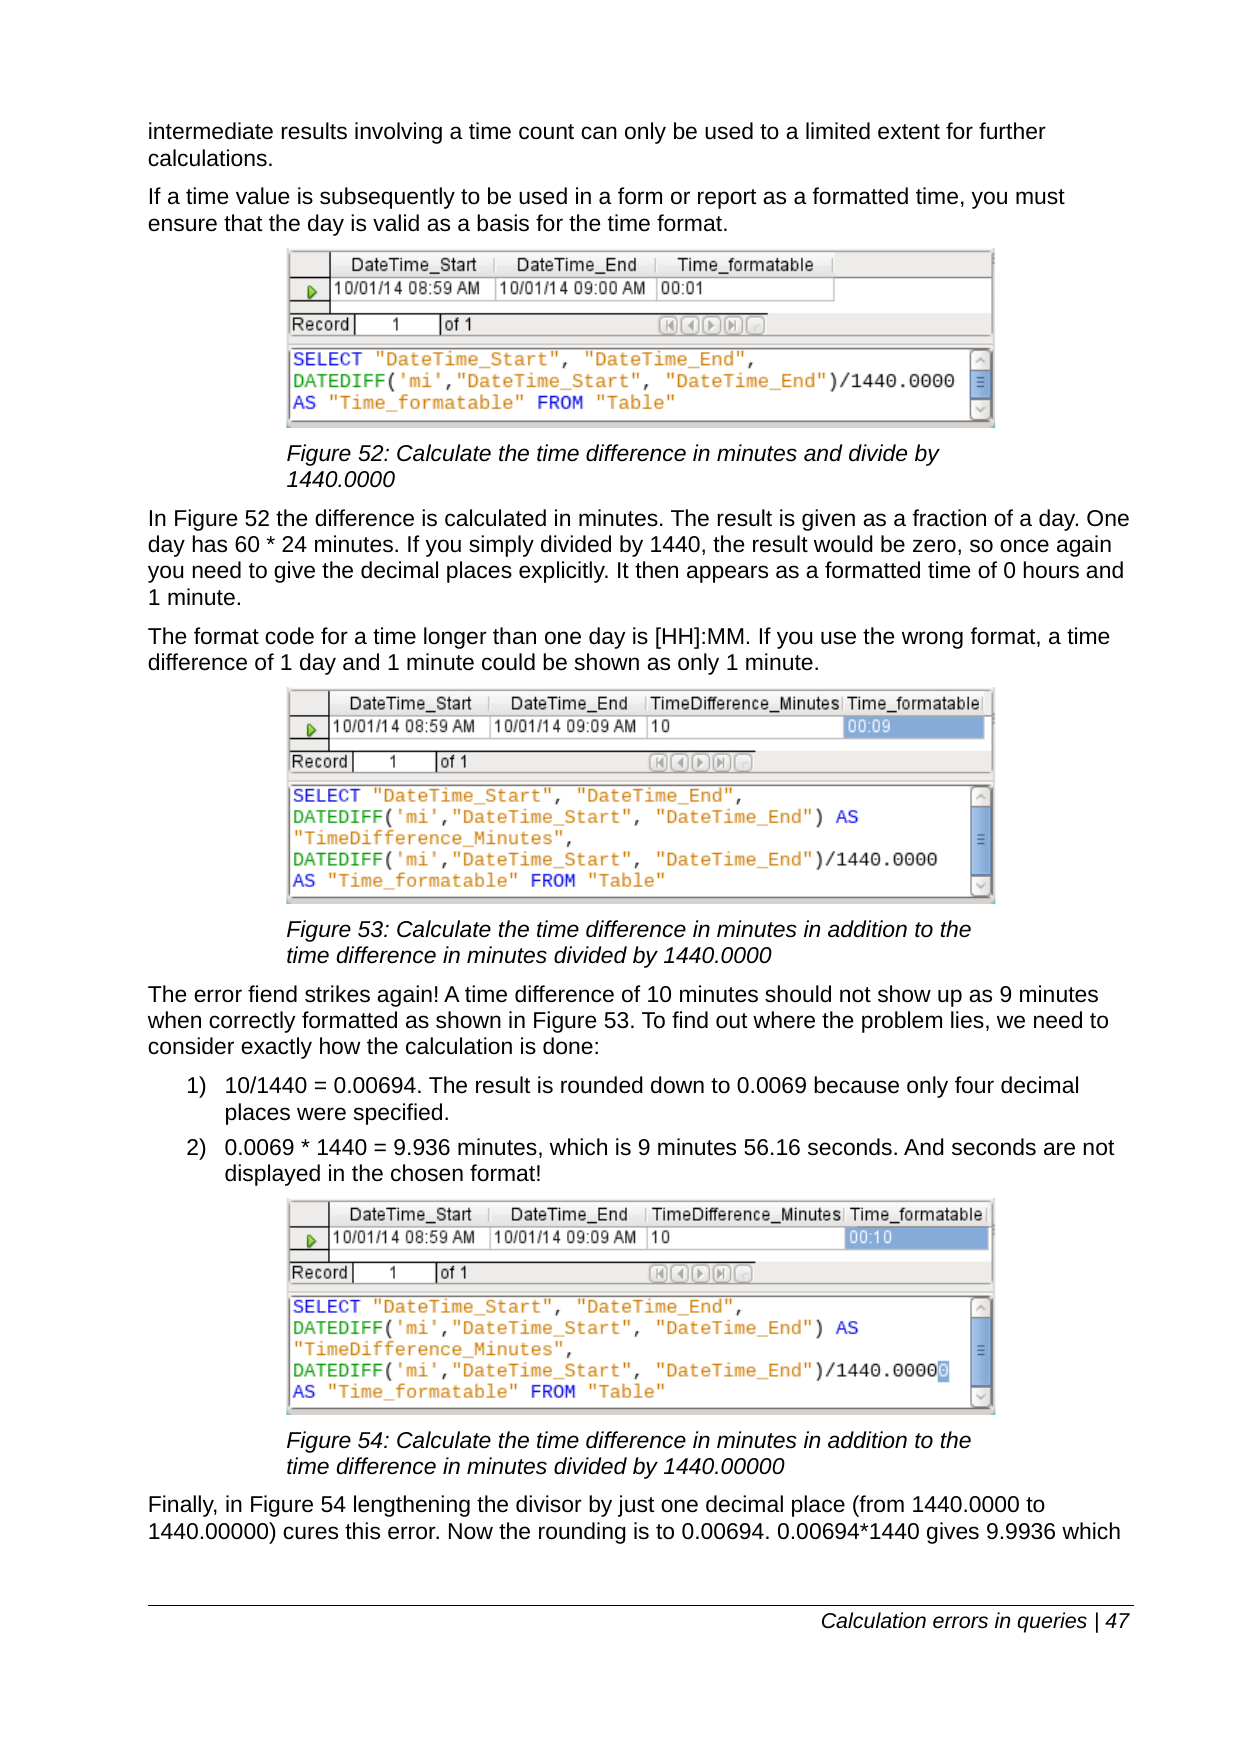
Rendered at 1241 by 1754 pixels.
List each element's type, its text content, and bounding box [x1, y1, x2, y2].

text If a time value is subsequently to be used in a form or report as a formatted time, you must ensure that the day is valid as a basis for the time format. [148, 183, 1134, 236]
text Figure 53: Calculate the time difference in minutes in addition to the time difference in minutes divided by 1440.0000 [286, 916, 995, 969]
list 10/1440 = 0.00694. The result is rounded down to 0.0069 because only four decimal places were specified. [207, 1072, 1134, 1125]
picture [286, 687, 996, 904]
picture [286, 1198, 996, 1415]
text In Figure 52 the difference is calculated in minutes. The result is given as a fraction of a day. One day has 60 * 24 minutes. If you simply divided by 1440, the result would be zero, so once again you need to give the decimal places explicitly. It then appears as a formatted time of 0 hours and 1 minute. [148, 505, 1134, 610]
text The format code for a time longer than one day is [HH]:MM. If you use the wrong format, a time difference of 1 day and 1 minute could be shown as only 1 minute. [148, 623, 1134, 675]
text Finally, in Figure 54 lengthening the divisor by just one decimal place (from 1440.0000 to 1440.00000) cures this error. Now the rounding is to 0.00694. 0.00694*1440 gives 9.9936 which [148, 1491, 1134, 1544]
text intermediate results involving a time count can only be used to a limited extent for further calculations. [148, 118, 1134, 171]
text Figure 54: Calculate the time difference in minutes in addition to the time difference in minutes divided by 1440.00000 [286, 1427, 995, 1479]
text The error fiend strikes again! A time difference of 10 minutes should not show up as 9 minutes when correctly formatted as shown in Figure 53. To find out where the problem lies, we need to consider exactly how the calculation is done: [148, 981, 1134, 1060]
text Figure 52: Calculate the time difference in minutes and divide by 1440.0000 [286, 440, 995, 493]
list 0.0069 * 1440 = 9.936 minutes, which is 9 minutes 56.16 seconds. And seconds are not displayed in the chosen format! [207, 1134, 1134, 1186]
picture [286, 248, 996, 428]
